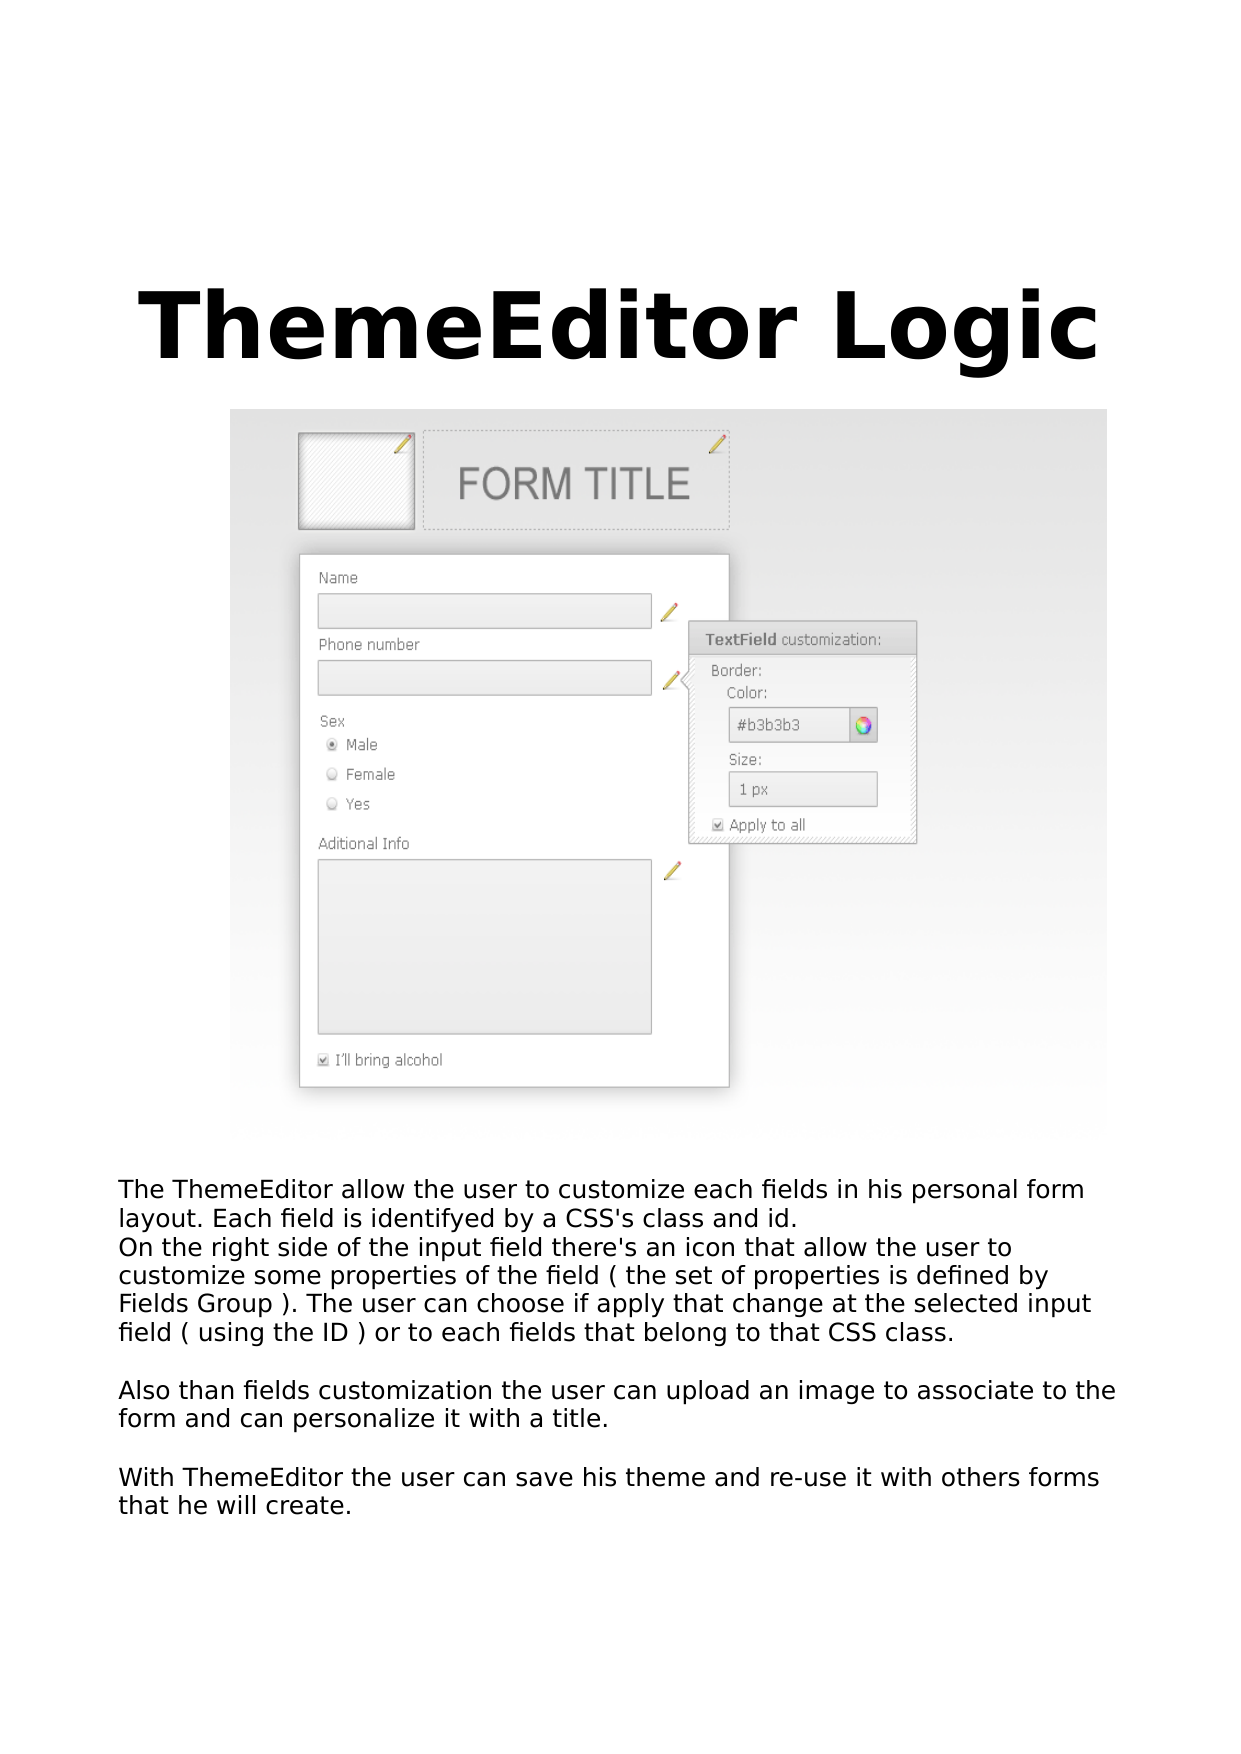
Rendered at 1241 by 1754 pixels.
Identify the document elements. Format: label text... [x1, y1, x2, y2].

picture [230, 409, 1107, 1151]
text On the right side of the input field there's an icon that allow the user to customize some properties of the field ( the set of properties is defined by Fields Group ). The user can choose if apply that change at the selected input field ( using the ID ) or to each fields that belong to that CSS class. [118, 1233, 1122, 1347]
text The ThemeEditor allow the user to customize each fields in his personal form layout. Each field is identifyed by a CSS's class and id. [118, 1175, 1122, 1233]
text Also than fields customization the user can upload an image to associate to the form and can personalize it with a title. [118, 1376, 1122, 1434]
text ThemeEditor Logic [118, 273, 1122, 380]
text With ThemeEditor the user can save his theme and re-use it with others forms that he will create. [118, 1463, 1122, 1520]
